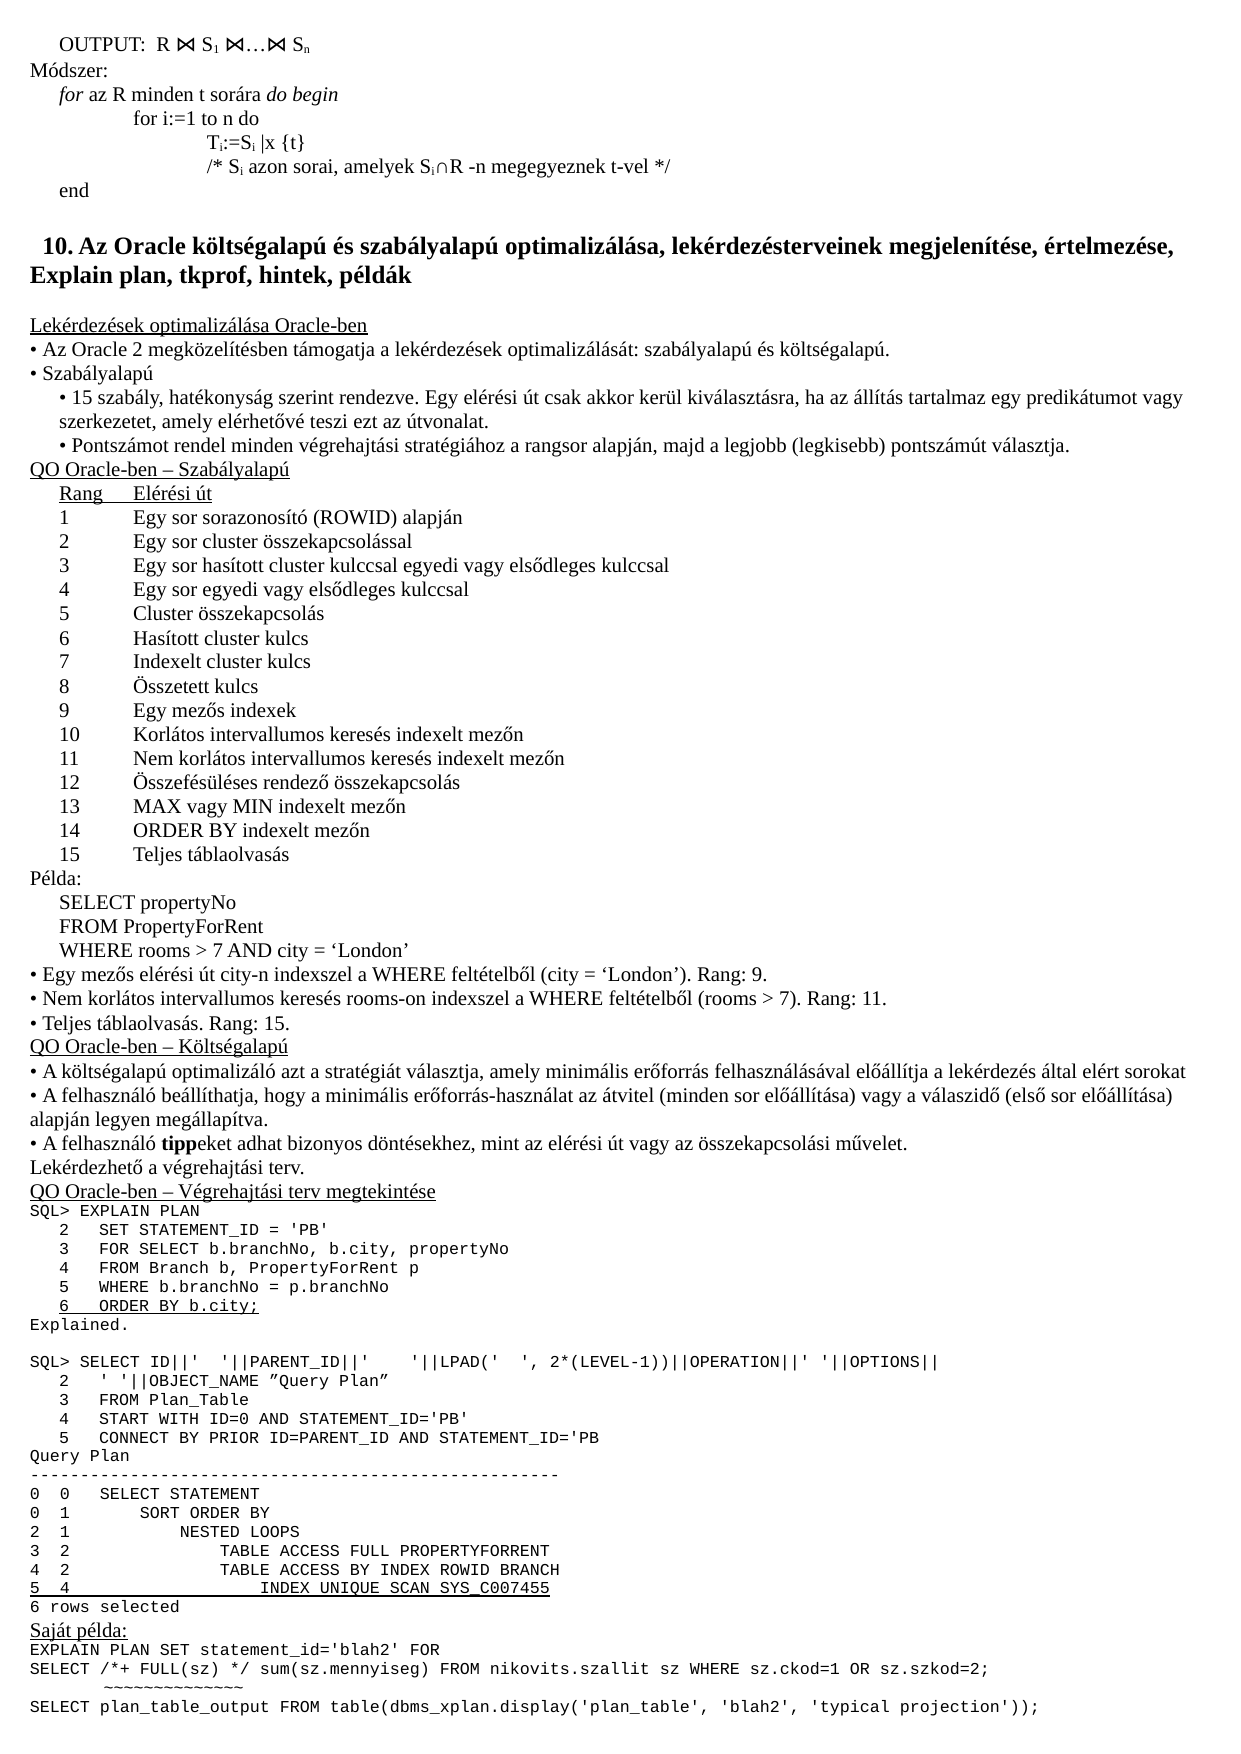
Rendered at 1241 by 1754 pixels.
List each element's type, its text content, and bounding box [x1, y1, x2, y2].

text SQL> SELECT ID||' '||PARENT_ID||' '||LPAD(' ', 2*(LEVEL-1))||OPERATION||' '||OPTIONS|| 2 ' '||OBJECT_NAME ”Query Plan” 3 FROM Plan_Table 4 START WITH ID=0 AND STATEMENT_ID='PB' 5 CONNECT BY PRIOR ID=PARENT_ID AND STATEMENT_ID='PB [29, 1354, 1211, 1448]
text • Nem korlátos intervallumos keresés rooms-on indexszel a WHERE feltételből (rooms > 7). Rang: 11. [29, 986, 1211, 1010]
text Példa: SELECT propertyNo FROM PropertyForRent WHERE rooms > 7 AND city = ‘London’ [29, 866, 1211, 962]
text Query Plan ----------------------------------------------------- 0 0 SELECT STATEMENT 0 1 SORT ORDER BY 2 1 NESTED LOOPS 3 2 TABLE ACCESS FULL PROPERTYFORRENT 4 2 TABLE ACCESS BY INDEX ROWID BRANCH 5 4 INDEX UNIQUE SCAN SYS_C007455 6 rows selected [29, 1448, 1211, 1618]
text Lekérdezések optimalizálása Oracle-ben [29, 313, 1211, 337]
text Módszer: for az R minden t sorára do begin for i:=1 to n do Ti:=Si |x {t} /* Si azon sorai, amelyek Si∩R -n megegyeznek t-vel */ end [29, 58, 1211, 202]
text • A felhasználó tippeket adhat bizonyos döntésekhez, mint az elérési út vagy az összekapcsolási művelet. [29, 1131, 1211, 1155]
text • A felhasználó beállíthatja, hogy a minimális erőforrás-használat az átvitel (minden sor előállítása) vagy a válaszidő (első sor előállítása) alapján legyen megállapítva. [29, 1083, 1211, 1131]
text SQL> EXPLAIN PLAN 2 SET STATEMENT_ID = 'PB' 3 FOR SELECT b.branchNo, b.city, propertyNo 4 FROM Branch b, PropertyForRent p 5 WHERE b.branchNo = p.branchNo 6 ORDER BY b.city; [29, 1203, 1211, 1316]
text QO Oracle-ben – Szabályalapú Rang Elérési út 1 Egy sor sorazonosító (ROWID) alapján 2 Egy sor cluster összekapcsolással 3 Egy sor hasított cluster kulccsal egyedi vagy elsődleges kulccsal 4 Egy sor egyedi vagy elsődleges kulccsal 5 Cluster összekapcsolás 6 Hasított cluster kulcs 7 Indexelt cluster kulcs 8 Összetett kulcs 9 Egy mezős indexek 10 Korlátos intervallumos keresés indexelt mezőn 11 Nem korlátos intervallumos keresés indexelt mezőn 12 Összefésüléses rendező összekapcsolás 13 MAX vagy MIN indexelt mezőn 14 ORDER BY indexelt mezőn 15 Teljes táblaolvasás [29, 457, 1211, 866]
text OUTPUT: R ⋈ S1 ⋈…⋈ Sn [29, 29, 1211, 58]
text Explained. [29, 1316, 1211, 1335]
text • Az Oracle 2 megközelítésben támogatja a lekérdezések optimalizálását: szabályalapú és költségalapú. [29, 337, 1211, 361]
text QO Oracle-ben – Végrehajtási terv megtekintése [29, 1179, 1211, 1203]
text Saját példa: EXPLAIN PLAN SET statement_id='blah2' FOR SELECT /*+ FULL(sz) */ sum(sz.mennyiseg) FROM nikovits.szallit sz WHERE sz.ckod=1 OR sz.szkod=2; ~~~~~~~~~~~~~~ SELECT plan_table_output FROM table(dbms_xplan.display('plan_table', 'blah2', 'typical projection')); [29, 1618, 1211, 1717]
text Lekérdezhető a végrehajtási terv. [29, 1155, 1211, 1179]
text QO Oracle-ben – Költségalapú [29, 1034, 1211, 1058]
text • Teljes táblaolvasás. Rang: 15. [29, 1010, 1211, 1034]
text • A költségalapú optimalizáló azt a stratégiát választja, amely minimális erőforrás felhasználásával előállítja a lekérdezés által elért sorokat [29, 1058, 1211, 1083]
text • Szabályalapú • 15 szabály, hatékonyság szerint rendezve. Egy elérési út csak akkor kerül kiválasztásra, ha az állítás tartalmaz egy predikátumot vagy szerkezetet, amely elérhetővé teszi ezt az útvonalat. • Pontszámot rendel minden végrehajtási stratégiához a rangsor alapján, majd a legjobb (legkisebb) pontszámút választja. [29, 361, 1211, 457]
text • Egy mezős elérési út city-n indexszel a WHERE feltételből (city = ‘London’). Rang: 9. [29, 962, 1211, 986]
text 10. Az Oracle költségalapú és szabályalapú optimalizálása, lekérdezésterveinek megjelenítése, értelmezése, Explain plan, tkprof, hintek, példák [29, 231, 1211, 288]
